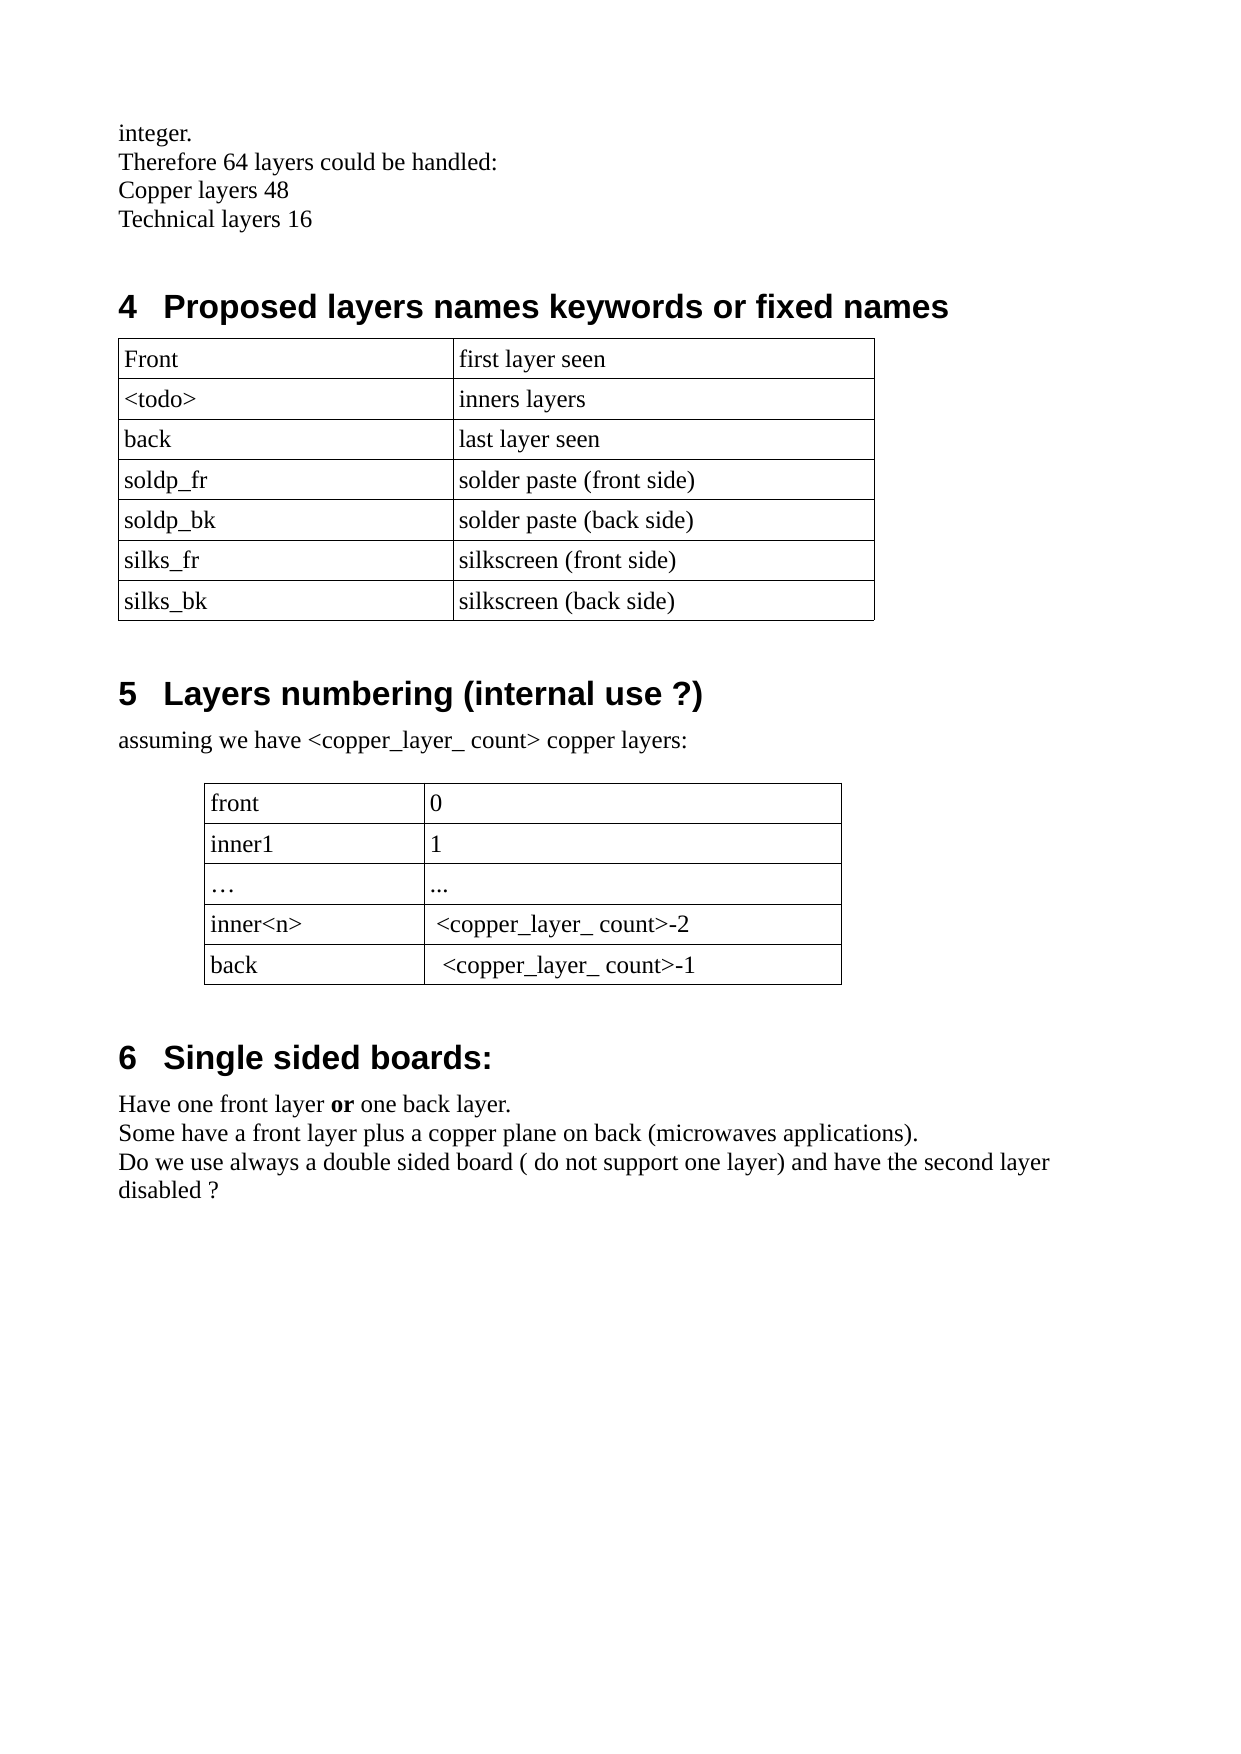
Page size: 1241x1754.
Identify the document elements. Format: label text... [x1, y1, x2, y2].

table_cell back [205, 945, 424, 984]
table_cell 1 [425, 824, 841, 863]
text Therefore 64 layers could be handled: [118, 147, 1122, 176]
table_cell back [119, 420, 453, 459]
table_cell <copper_layer_ count>-1 [425, 945, 841, 984]
table_cell solder paste (front side) [454, 460, 874, 499]
table_cell silks_bk [119, 581, 453, 620]
text Have one front layer or one back layer. [118, 1089, 1122, 1118]
text Technical layers 16 [118, 204, 1122, 233]
table_cell <copper_layer_ count>-2 [425, 905, 841, 944]
text Some have a front layer plus a copper plane on back (microwaves applications). [118, 1118, 1122, 1147]
table_header 0 [425, 784, 841, 823]
subtitle Single sided boards: [118, 1038, 1122, 1077]
subtitle Layers numbering (internal use ?) [118, 674, 1122, 713]
table_header front [205, 784, 424, 823]
table_cell inner1 [205, 824, 424, 863]
table_cell silkscreen (back side) [454, 581, 874, 620]
table_cell soldp_bk [119, 500, 453, 539]
table_cell inners layers [454, 379, 874, 419]
table_cell last layer seen [454, 420, 874, 459]
subtitle Proposed layers names keywords or fixed names [118, 287, 1122, 326]
table_header first layer seen [454, 339, 874, 378]
table_cell inner<n> [205, 905, 424, 944]
table_cell soldp_fr [119, 460, 453, 499]
table_cell <todo> [119, 379, 453, 419]
text assuming we have <copper_layer_ count> copper layers: [118, 725, 1122, 754]
table_cell … [205, 864, 424, 904]
text Do we use always a double sided board ( do not support one layer) and have the second layer disabled ? [118, 1147, 1122, 1204]
table_header Front [119, 339, 453, 378]
text Copper layers 48 [118, 176, 1122, 204]
table_cell ... [425, 864, 841, 904]
table_cell silkscreen (front side) [454, 541, 874, 580]
table_cell solder paste (back side) [454, 500, 874, 539]
text integer. [118, 118, 1122, 147]
table_cell silks_fr [119, 541, 453, 580]
